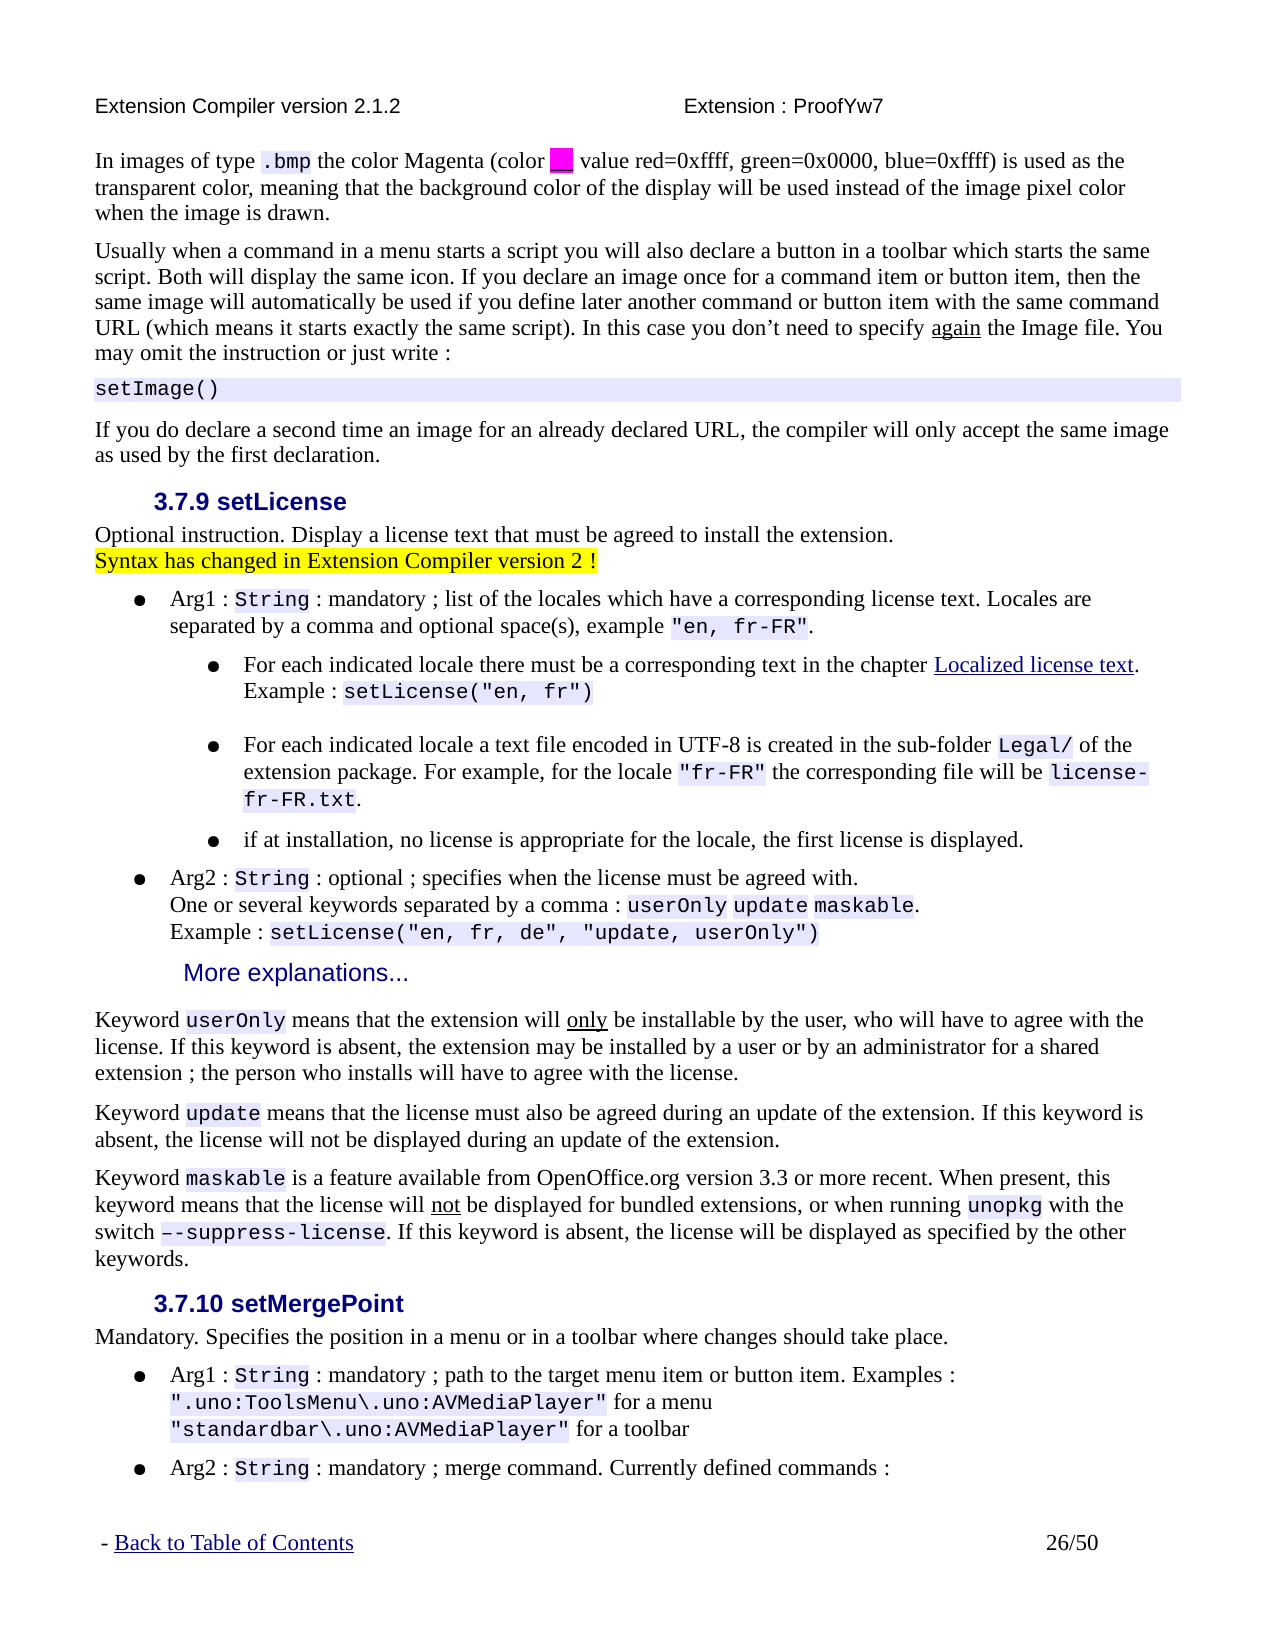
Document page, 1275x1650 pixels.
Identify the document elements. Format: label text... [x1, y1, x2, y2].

subtitle setMergePoint [153, 1290, 1181, 1318]
list For each indicated locale a text file encoded in UTF-8 is created in the sub-folder Legal/ of the extension package. For example, for the locale "fr-FR" the corresponding file will be license-fr-FR.txt. [206, 732, 1181, 813]
text Keyword update means that the license must also be agreed during an update of the extension. If this keyword is absent, the license will not be displayed during an update of the extension. [94, 1100, 1181, 1152]
list Arg1 : String : mandatory ; list of the locales which have a corresponding license text. Locales are separated by a comma and optional space(s), example "en, fr-FR". [132, 586, 1181, 640]
list Arg2 : String : mandatory ; merge command. Currently defined commands : [132, 1455, 1181, 1482]
list if at installation, no license is appropriate for the locale, the first license is displayed. [206, 827, 1181, 853]
text Keyword userOnly means that the extension will only be installable by the user, who will have to agree with the license. If this keyword is absent, the extension may be installed by a user or by an administrator for a shared extension ; the person who installs will have to agree with the license. [94, 1007, 1181, 1085]
text Usually when a command in a menu starts a script you will also declare a button in a toolbar which starts the same script. Both will display the same icon. If you declare an image once for a command item or button item, then the same image will automatically be used if you define later another command or button item with the same command URL (which means it starts exactly the same script). In this case you don’t need to specify again the Image file. You may omit the instruction or just write : [94, 238, 1181, 366]
list For each indicated locale there must be a corresponding text in the chapter Localized license text. Example : setLicense("en, fr") [206, 652, 1181, 705]
text In images of type .bmp the color Magenta (color __ value red=0xffff, green=0x0000, blue=0xffff) is used as the transparent color, meaning that the background color of the display will be used instead of the image pixel color when the image is drawn. [94, 147, 1181, 226]
text setImage() [94, 378, 1181, 402]
text Optional instruction. Display a license text that must be agreed to install the extension. Syntax has changed in Extension Compiler version 2 ! [94, 522, 1181, 573]
subtitle More explanations... [183, 959, 1181, 987]
list Arg1 : String : mandatory ; path to the target menu item or button item. Examples : ".uno:ToolsMenu\.uno:AVMediaPlayer" for a menu "standardbar\.uno:AVMediaPlayer" for a toolbar [132, 1362, 1181, 1443]
subtitle setLicense [153, 488, 1181, 516]
list Arg2 : String : optional ; specifies when the license must be agreed with. One or several keywords separated by a comma : userOnly update maskable. Example : setLicense("en, fr, de", "update, userOnly") [132, 865, 1181, 946]
text Mandatory. Specifies the position in a menu or in a toolbar where changes should take place. [94, 1324, 1181, 1349]
text If you do declare a second time an image for an already declared URL, the compiler will only accept the same image as used by the first declaration. [94, 417, 1181, 468]
text Keyword maskable is a feature available from OpenOffice.org version 3.3 or more recent. When present, this keyword means that the license will not be displayed for bundled extensions, or when running unopkg with the switch –-suppress-license. If this keyword is absent, the license will be displayed as specified by the other keywords. [94, 1165, 1181, 1271]
